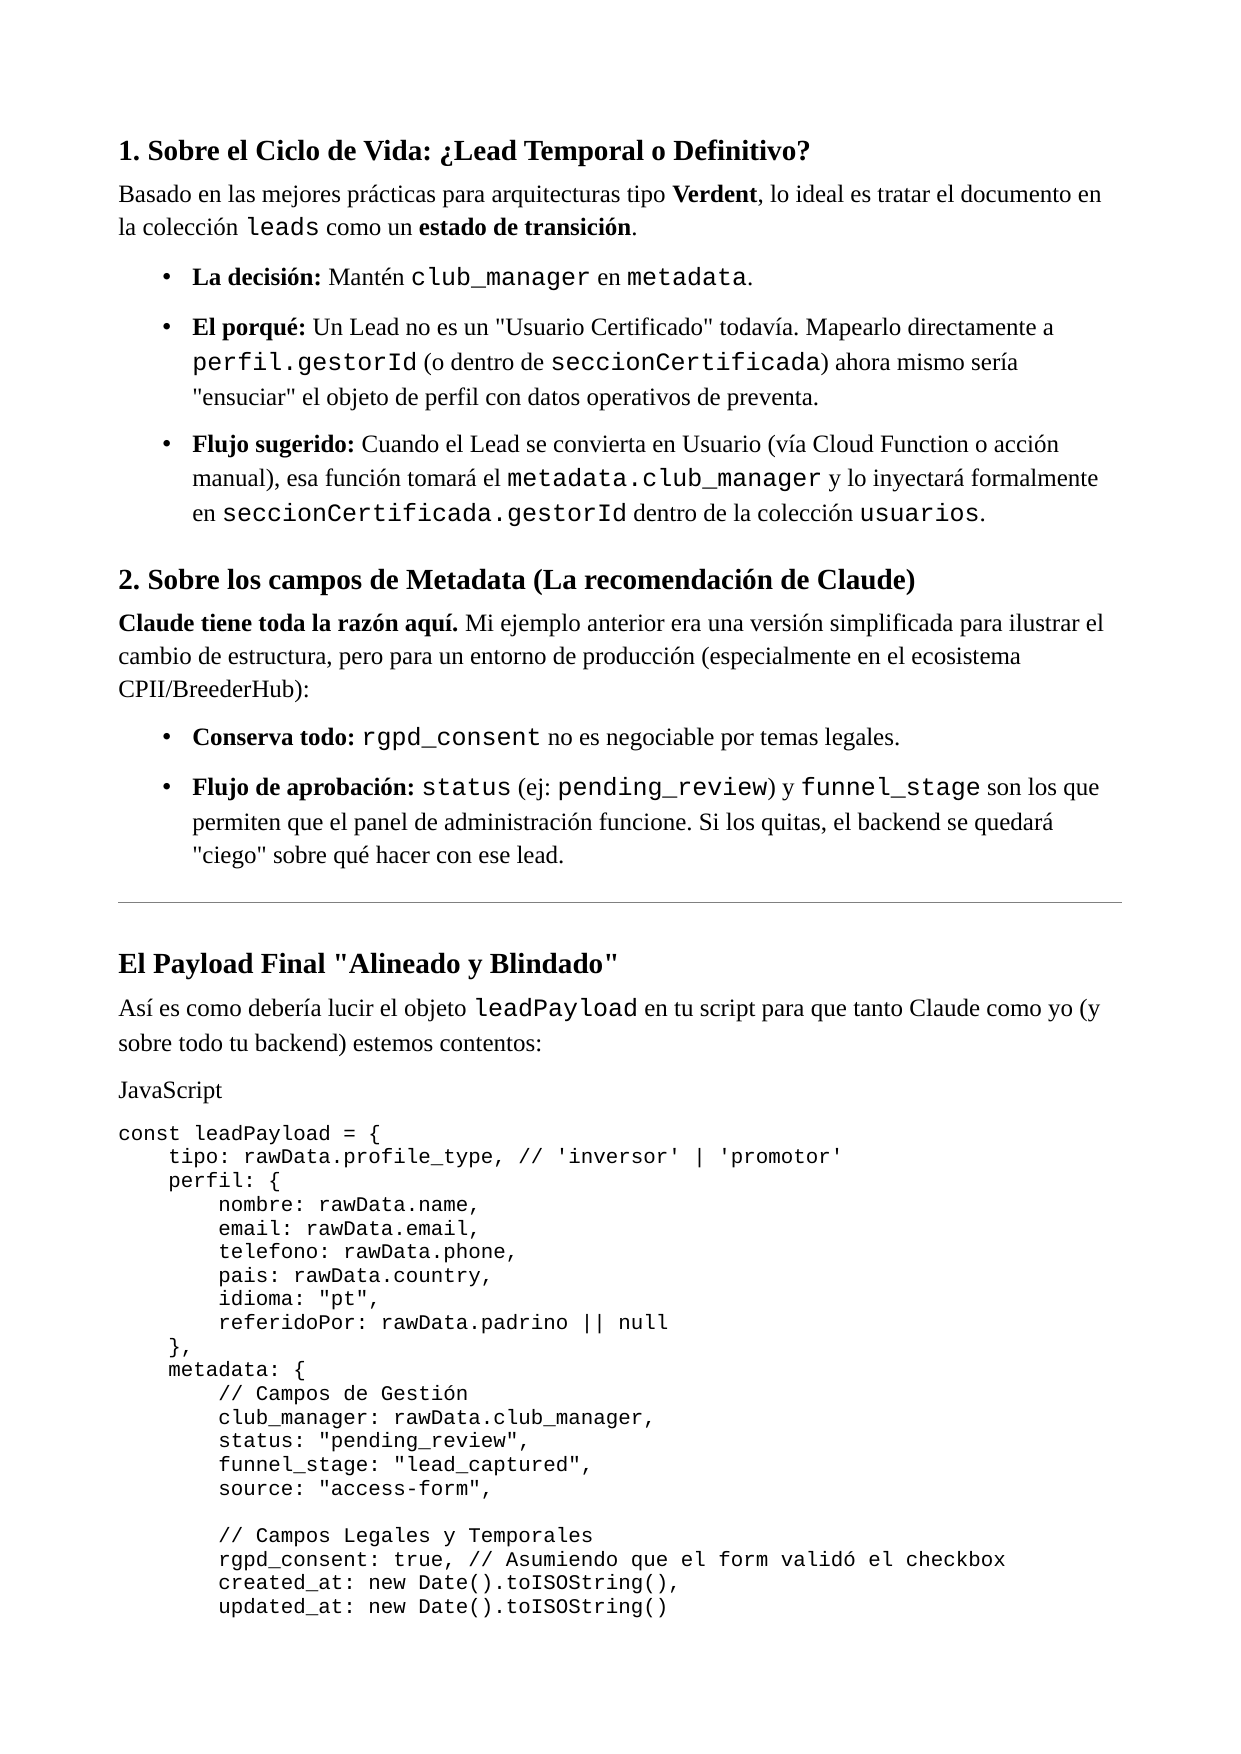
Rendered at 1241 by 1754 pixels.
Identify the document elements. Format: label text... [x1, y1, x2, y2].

table_cell 1. Sobre el Ciclo de Vida: ¿Lead Temporal o Definitivo? Basado en las mejores prácticas para arquitecturas tipo Verdent, lo ideal es tratar el documento en la colección leads como un estado de transición. La decisión: Mantén club_manager en metadata. El porqué: Un Lead no es un "Usuario Certificado" todavía. Mapearlo directamente a perfil.gestorId (o dentro de seccionCertificada) ahora mismo sería "ensuciar" el objeto de perfil con datos operativos de preventa. Flujo sugerido: Cuando el Lead se convierta en Usuario (vía Cloud Function o acción manual), esa función tomará el metadata.club_manager y lo inyectará formalmente en seccionCertificada.gestorId dentro de la colección usuarios. 2. Sobre los campos de Metadata (La recomendación de Claude) Claude tiene toda la razón aquí. Mi ejemplo anterior era una versión simplificada para ilustrar el cambio de estructura, pero para un entorno de producción (especialmente en el ecosistema CPII/BreederHub): Conserva todo: rgpd_consent no es negociable por temas legales. Flujo de aprobación: status (ej: pending_review) y funnel_stage son los que permiten que el panel de administración funcione. Si los quitas, el backend se quedará "ciego" sobre qué hacer con ese lead. [118, 118, 1122, 902]
table_cell El Payload Final "Alineado y Blindado" Así es como debería lucir el objeto leadPayload en tu script para que tanto Claude como yo (y sobre todo tu backend) estemos contentos: JavaScript const leadPayload = { tipo: rawData.profile_type, // 'inversor' | 'promotor' perfil: { nombre: rawData.name, email: rawData.email, telefono: rawData.phone, pais: rawData.country, idioma: "pt", referidoPor: rawData.padrino || null }, metadata: { // Campos de Gestión club_manager: rawData.club_manager, status: "pending_review", funnel_stage: "lead_captured", source: "access-form", // Campos Legales y Temporales rgpd_consent: true, // Asumiendo que el form validó el checkbox created_at: new Date().toISOString(), updated_at: new Date().toISOString() [118, 903, 1122, 1619]
